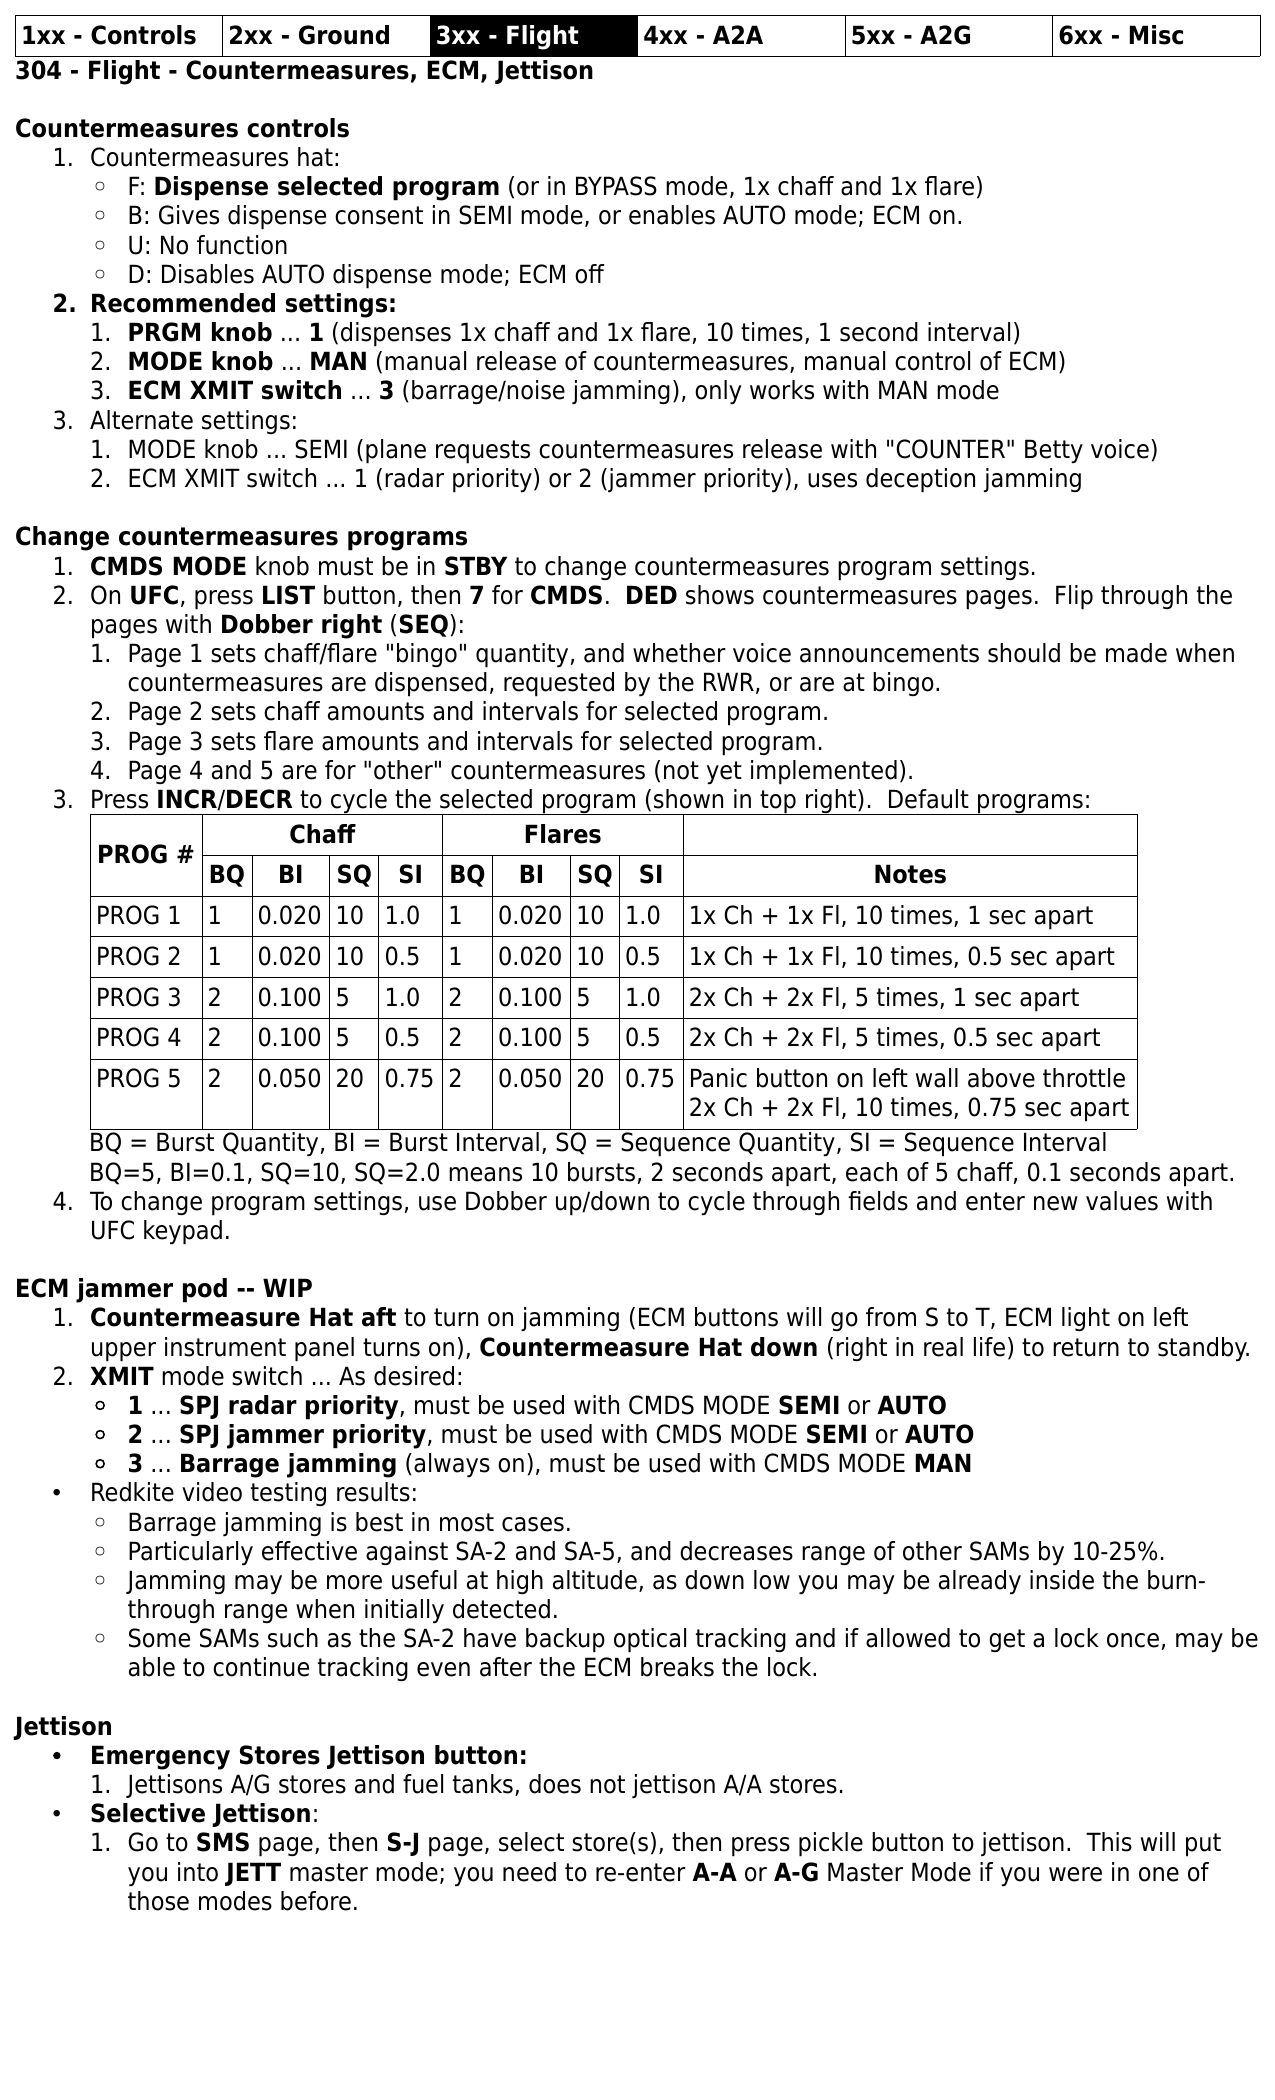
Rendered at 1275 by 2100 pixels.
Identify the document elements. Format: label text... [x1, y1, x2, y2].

table_cell 5 [571, 978, 619, 1018]
list F: Dispense selected program (or in BYPASS mode, 1x chaff and 1x flare) [90, 172, 1260, 202]
table_cell SQ [571, 856, 619, 896]
table_cell 0.5 [379, 1019, 442, 1058]
table_header 3xx - Flight [431, 16, 637, 56]
list 2 ... SPJ jammer priority, must be used with CMDS MODE SEMI or AUTO [90, 1420, 1260, 1449]
text 304 - Flight - Countermeasures, ECM, Jettison [15, 57, 1260, 85]
list D: Disables AUTO dispense mode; ECM off [90, 260, 1260, 289]
list U: No function [90, 231, 1260, 260]
table_cell 5 [571, 1019, 619, 1058]
list XMIT mode switch ... As desired: [52, 1362, 1260, 1391]
list MODE knob ... SEMI (plane requests countermeasures release with "COUNTER" Betty voice) [90, 435, 1260, 464]
table_cell 0.020 [493, 937, 570, 977]
table_cell 1x Ch + 1x Fl, 10 times, 0.5 sec apart [684, 937, 1137, 977]
table_cell 5 [330, 978, 378, 1018]
list B: Gives dispense consent in SEMI mode, or enables AUTO mode; ECM on. [90, 202, 1260, 231]
table_header Flares [443, 815, 683, 855]
list CMDS MODE knob must be in STBY to change countermeasures program settings. [52, 552, 1260, 581]
table_cell 0.100 [493, 1019, 570, 1058]
text Change countermeasures programs [15, 522, 1260, 552]
table_cell 0.020 [493, 897, 570, 936]
text Jettison [15, 1712, 1260, 1741]
list Barrage jamming is best in most cases. [90, 1508, 1260, 1537]
table_cell 0.050 [493, 1060, 570, 1128]
list On UFC, press LIST button, then 7 for CMDS. DED shows countermeasures pages. Flip through the pages with Dobber right (SEQ): [52, 581, 1260, 639]
list 1 ... SPJ radar priority, must be used with CMDS MODE SEMI or AUTO [90, 1391, 1260, 1420]
table_header 2xx - Ground [223, 16, 430, 56]
table_header 6xx - Misc [1053, 16, 1260, 56]
list Page 4 and 5 are for "other" countermeasures (not yet implemented). [90, 756, 1260, 785]
table_cell 1.0 [379, 897, 442, 936]
list MODE knob ... MAN (manual release of countermeasures, manual control of ECM) [90, 347, 1260, 377]
table_cell SQ [330, 856, 378, 896]
table_cell 0.5 [620, 937, 683, 977]
table_cell SI [620, 856, 683, 896]
table_cell 2 [443, 978, 492, 1018]
table_cell 1x Ch + 1x Fl, 10 times, 1 sec apart [684, 897, 1137, 936]
list Countermeasures hat: [52, 143, 1260, 172]
table_cell 0.100 [253, 1019, 329, 1058]
table_cell 1.0 [620, 897, 683, 936]
text BQ=5, BI=0.1, SQ=10, SQ=2.0 means 10 bursts, 2 seconds apart, each of 5 chaff, 0.1 seconds apart. [15, 1158, 1260, 1187]
list PRGM knob ... 1 (dispenses 1x chaff and 1x flare, 10 times, 1 second interval) [90, 318, 1260, 347]
list Redkite video testing results: [52, 1478, 1260, 1508]
list Emergency Stores Jettison button: [52, 1741, 1260, 1770]
table_cell 2 [203, 1019, 252, 1058]
table_cell SI [379, 856, 442, 896]
table_header 5xx - A2G [846, 16, 1052, 56]
table_cell 0.020 [253, 937, 329, 977]
list Recommended settings: [52, 289, 1260, 318]
table_cell 0.5 [620, 1019, 683, 1058]
table_cell Notes [684, 856, 1137, 896]
table_cell 0.75 [620, 1060, 683, 1128]
list ECM XMIT switch ... 3 (barrage/noise jamming), only works with MAN mode [90, 377, 1260, 406]
table_header 4xx - A2A [638, 16, 845, 56]
text ECM jammer pod -- WIP [15, 1274, 1260, 1303]
list Page 1 sets chaff/flare "bingo" quantity, and whether voice announcements should be made when countermeasures are dispensed, requested by the RWR, or are at bingo. [90, 639, 1260, 697]
table_cell 10 [330, 897, 378, 936]
table_cell 10 [571, 937, 619, 977]
table_cell PROG 5 [91, 1060, 202, 1128]
list Selective Jettison: [52, 1799, 1260, 1828]
table_header PROG # [91, 815, 202, 896]
table_cell BQ [443, 856, 492, 896]
list Page 3 sets flare amounts and intervals for selected program. [90, 727, 1260, 756]
table_cell 20 [330, 1060, 378, 1128]
table_cell 1.0 [379, 978, 442, 1018]
list Alternate settings: [52, 406, 1260, 435]
text BQ = Burst Quantity, BI = Burst Interval, SQ = Sequence Quantity, SI = Sequence Interval [15, 1128, 1260, 1158]
table_cell 0.050 [253, 1060, 329, 1128]
table_cell 2x Ch + 2x Fl, 5 times, 1 sec apart [684, 978, 1137, 1018]
list Page 2 sets chaff amounts and intervals for selected program. [90, 697, 1260, 727]
table_cell PROG 4 [91, 1019, 202, 1058]
list Countermeasure Hat aft to turn on jamming (ECM buttons will go from S to T, ECM light on left upper instrument panel turns on), Countermeasure Hat down (right in real life) to return to standby. [52, 1303, 1260, 1362]
table_cell 2 [203, 1060, 252, 1128]
table_cell 0.100 [493, 978, 570, 1018]
table_header Chaff [203, 815, 442, 855]
table_cell 5 [330, 1019, 378, 1058]
table_cell 1 [203, 897, 252, 936]
table_cell 0.100 [253, 978, 329, 1018]
table_cell 2x Ch + 2x Fl, 5 times, 0.5 sec apart [684, 1019, 1137, 1058]
table_cell PROG 3 [91, 978, 202, 1018]
list Go to SMS page, then S-J page, select store(s), then press pickle button to jettison. This will put you into JETT master mode; you need to re-enter A-A or A-G Master Mode if you were in one of those modes before. [90, 1828, 1260, 1916]
table_cell 20 [571, 1060, 619, 1128]
table_cell PROG 1 [91, 897, 202, 936]
table_cell 2 [443, 1019, 492, 1058]
table_cell 0.020 [253, 897, 329, 936]
table_cell 1 [203, 937, 252, 977]
list Particularly effective against SA-2 and SA-5, and decreases range of other SAMs by 10-25%. [90, 1537, 1260, 1566]
table_cell PROG 2 [91, 937, 202, 977]
table_cell 2 [443, 1060, 492, 1128]
table_cell BI [493, 856, 570, 896]
list Press INCR/DECR to cycle the selected program (shown in top right). Default programs: [52, 785, 1260, 814]
table_cell 0.75 [379, 1060, 442, 1128]
list ECM XMIT switch ... 1 (radar priority) or 2 (jammer priority), uses deception jamming [90, 464, 1260, 493]
table_cell 1.0 [620, 978, 683, 1018]
table_header [684, 815, 1137, 855]
list Some SAMs such as the SA-2 have backup optical tracking and if allowed to get a lock once, may be able to continue tracking even after the ECM breaks the lock. [90, 1624, 1260, 1683]
list Jettisons A/G stores and fuel tanks, does not jettison A/A stores. [90, 1770, 1260, 1799]
list Jamming may be more useful at high altitude, as down low you may be already inside the burn-through range when initially detected. [90, 1566, 1260, 1624]
table_cell 0.5 [379, 937, 442, 977]
text Countermeasures controls [15, 114, 1260, 143]
table_cell BI [253, 856, 329, 896]
table_cell 10 [330, 937, 378, 977]
table_cell Panic button on left wall above throttle 2x Ch + 2x Fl, 10 times, 0.75 sec apart [684, 1060, 1137, 1128]
table_cell 1 [443, 937, 492, 977]
table_cell BQ [203, 856, 252, 896]
list To change program settings, use Dobber up/down to cycle through fields and enter new values with UFC keypad. [52, 1187, 1260, 1245]
table_cell 2 [203, 978, 252, 1018]
table_header 1xx - Controls [16, 16, 222, 56]
table_cell 10 [571, 897, 619, 936]
table_cell 1 [443, 897, 492, 936]
list 3 ... Barrage jamming (always on), must be used with CMDS MODE MAN [90, 1449, 1260, 1478]
